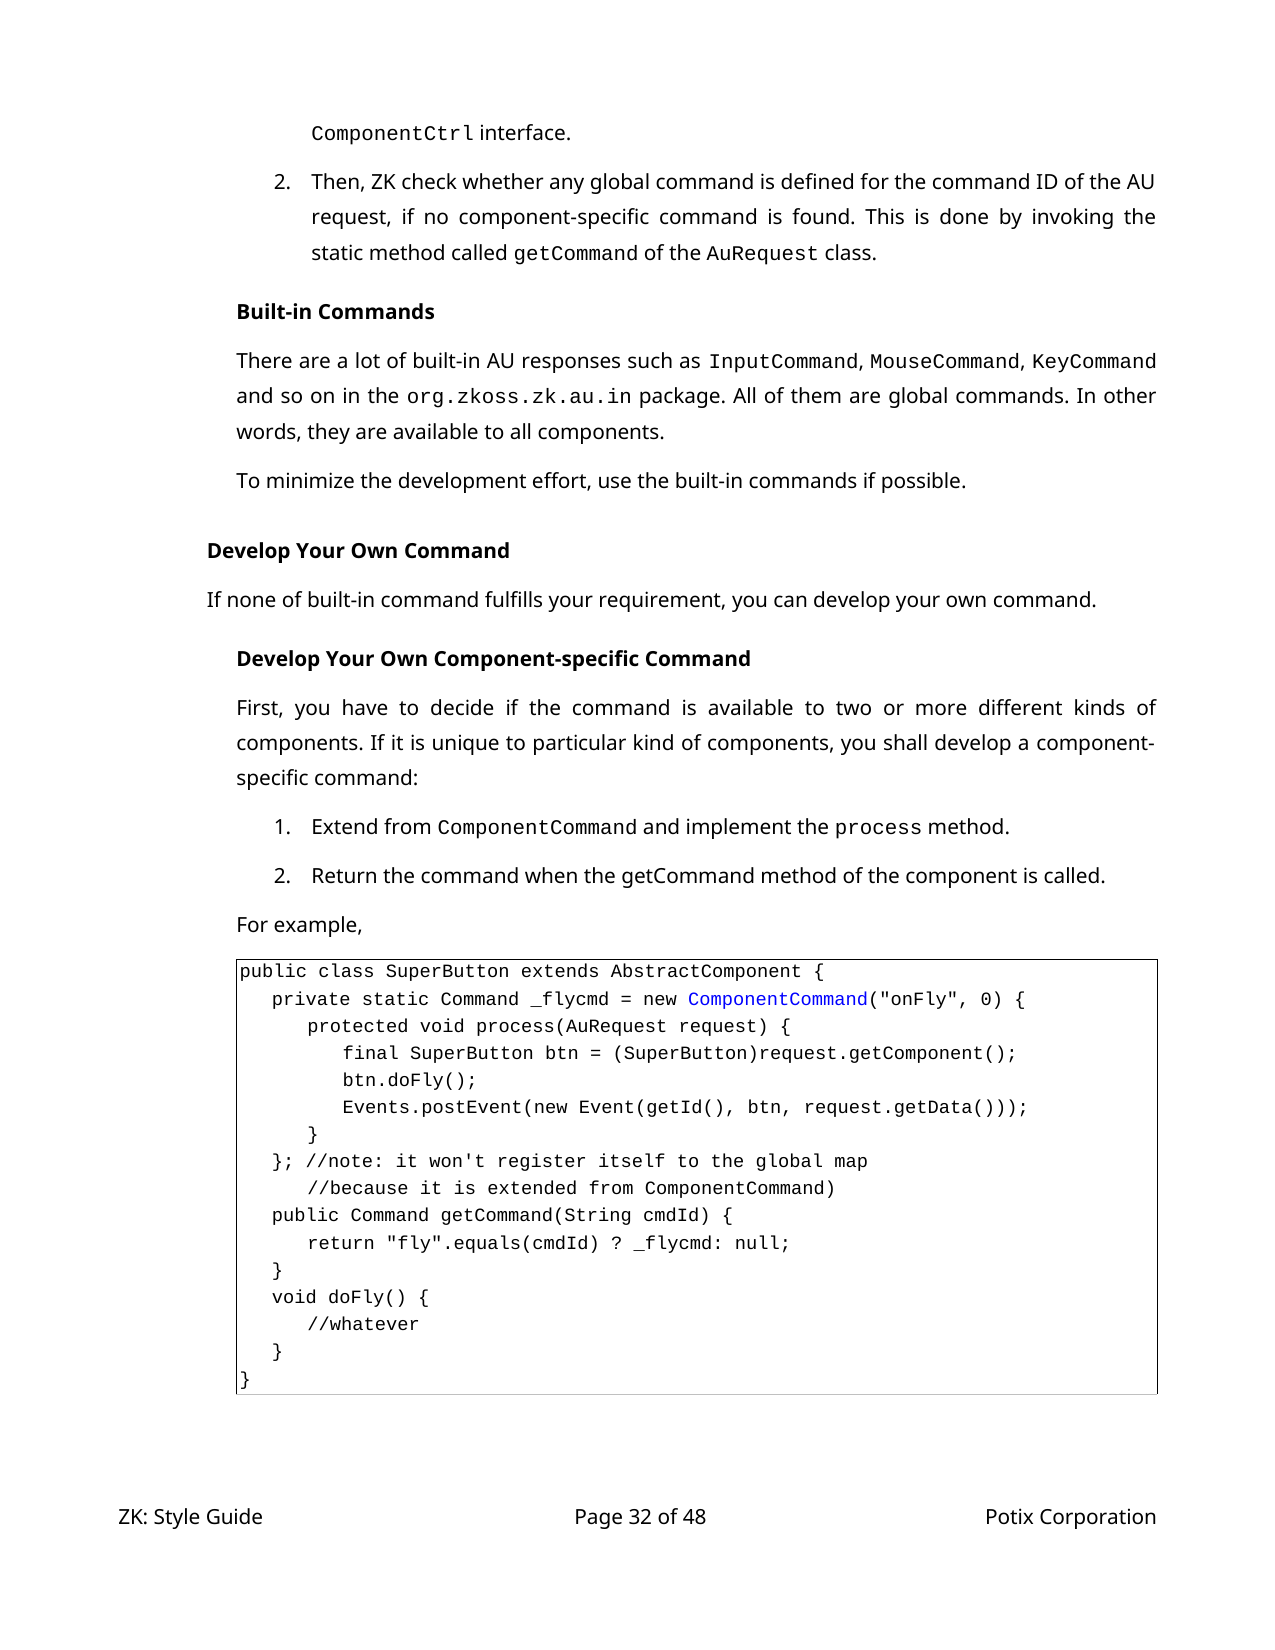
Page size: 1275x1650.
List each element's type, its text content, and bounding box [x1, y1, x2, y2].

text } [237, 1366, 1157, 1394]
list Return the command when the getCommand method of the component is called. [274, 862, 1157, 890]
text There are a lot of built-in AU responses such as InputCommand, MouseCommand, KeyCommand and so on in the org.zkoss.zk.au.in package. All of them are global commands. In other words, they are available to all components. [236, 346, 1157, 445]
list ComponentCtrl interface. [274, 118, 1157, 147]
text For example, [236, 910, 1157, 939]
text final SuperButton btn = (SuperButton)request.getComponent(); [237, 1041, 1157, 1065]
text } [237, 1339, 1157, 1363]
subtitle Develop Your Own Component-specific Command [236, 644, 1157, 672]
text public Command getCommand(String cmdId) { [237, 1203, 1157, 1228]
text void doFly() { [237, 1285, 1157, 1309]
text public class SuperButton extends AbstractComponent { [237, 960, 1157, 983]
text Events.postEvent(new Event(getId(), btn, request.getData())); } [237, 1095, 1157, 1146]
text } [237, 1258, 1157, 1282]
text btn.doFly(); [237, 1068, 1157, 1092]
subtitle Built-in Commands [236, 297, 1157, 325]
text To minimize the development effort, use the built-in commands if possible. [236, 466, 1157, 494]
text If none of built-in command fulfills your requirement, you can develop your own command. [207, 585, 1157, 613]
text protected void process(AuRequest request) { [237, 1014, 1157, 1038]
text private static Command _flycmd = new ComponentCommand("onFly", 0) { [237, 986, 1157, 1011]
text //because it is extended from ComponentCommand) [237, 1176, 1157, 1200]
text //whatever [237, 1312, 1157, 1336]
text First, you have to decide if the command is available to two or more different kinds of components. If it is unique to particular kind of components, you shall develop a component-specific command: [236, 693, 1157, 792]
text return "fly".equals(cmdId) ? _flycmd: null; [237, 1231, 1157, 1255]
subtitle Develop Your Own Command [207, 536, 1157, 565]
text }; //note: it won't register itself to the global map [237, 1149, 1157, 1173]
list Then, ZK check whether any global command is defined for the command ID of the AU request, if no component-specific command is found. This is done by invoking the static method called getCommand of the AuRequest class. [274, 167, 1157, 266]
list Extend from ComponentCommand and implement the process method. [274, 812, 1157, 841]
